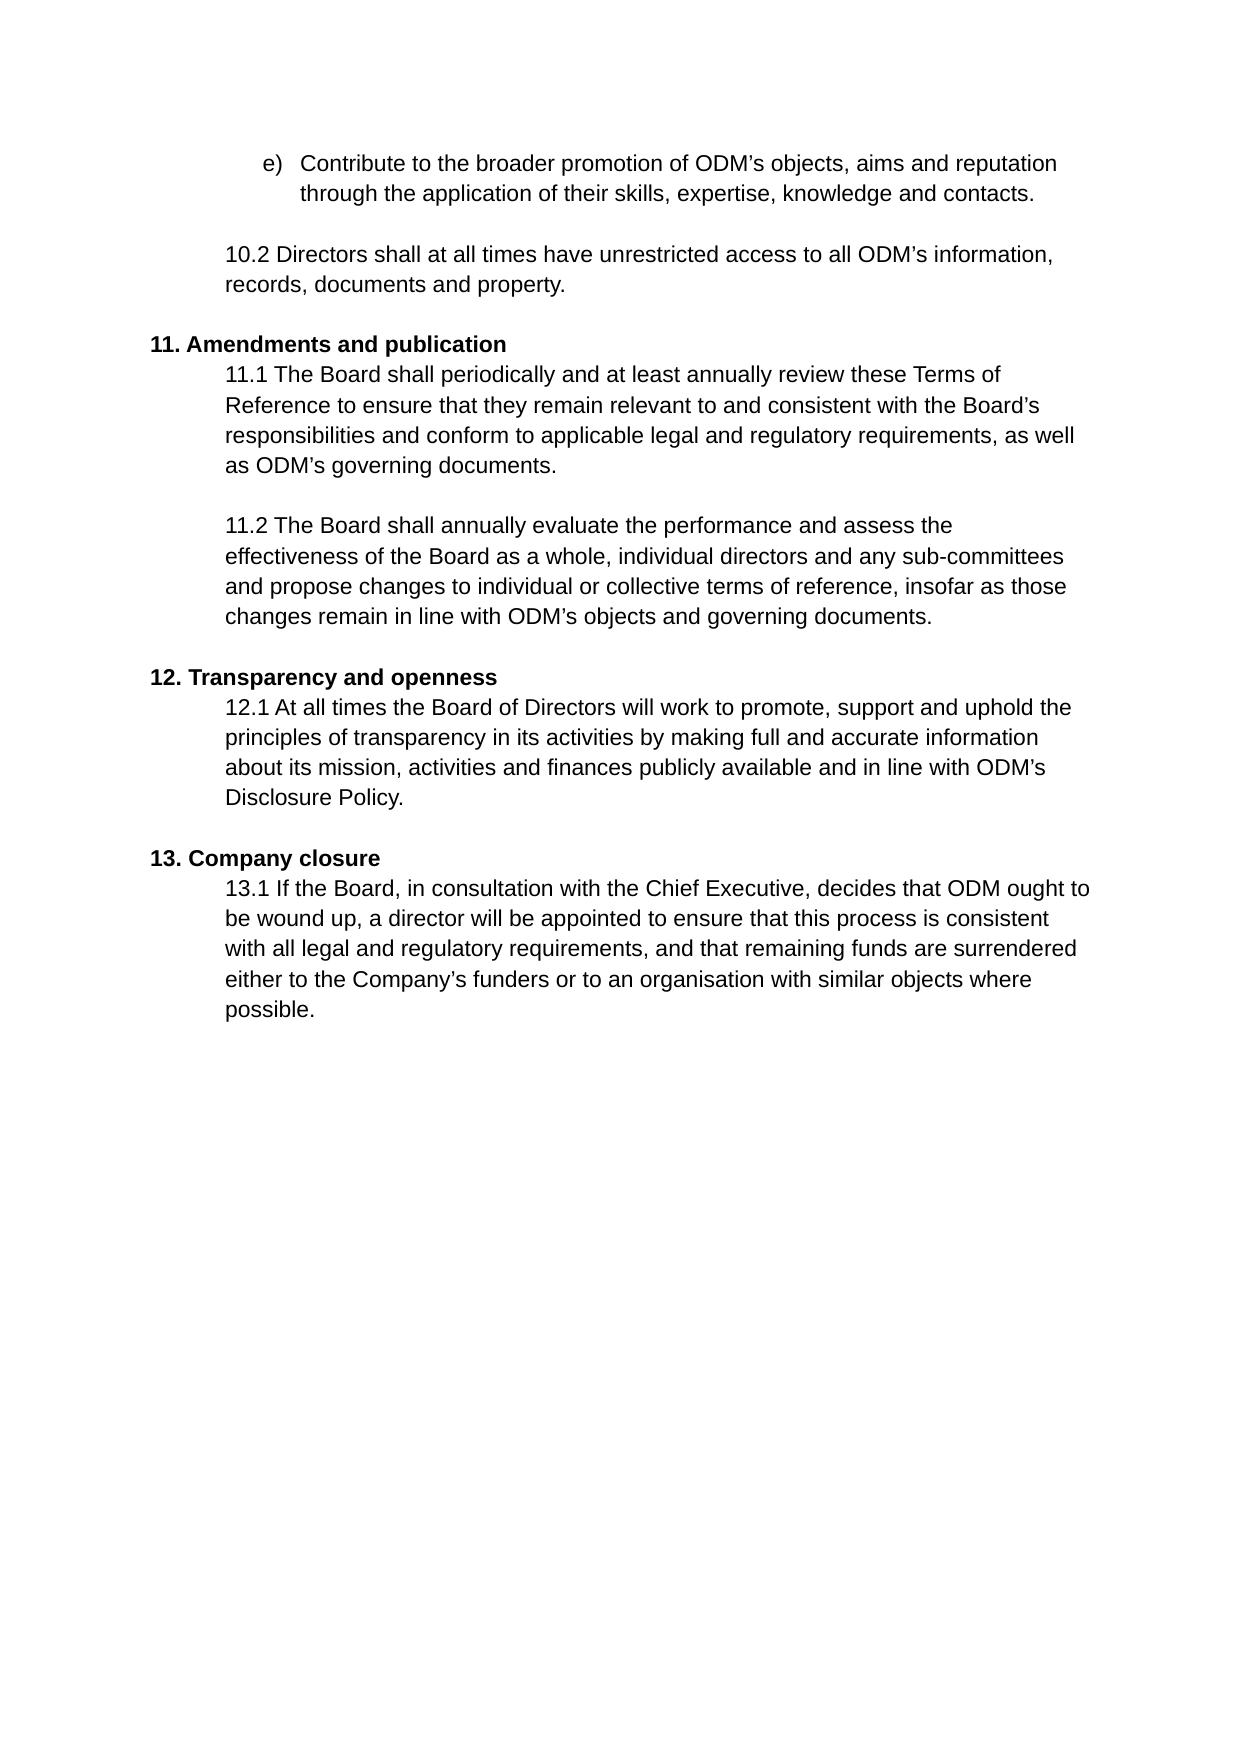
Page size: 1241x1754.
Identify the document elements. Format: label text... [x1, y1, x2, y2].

text 11.2 The Board shall annually evaluate the performance and assess the effectiveness of the Board as a whole, individual directors and any sub-committees and propose changes to individual or collective terms of reference, insofar as those changes remain in line with ODM’s objects and governing documents. [225, 512, 1090, 629]
text 11. Amendments and publication [150, 331, 1090, 358]
text 13. Company closure [150, 845, 1090, 871]
text 12.1 At all times the Board of Directors will work to promote, support and uphold the principles of transparency in its activities by making full and accurate information about its mission, activities and finances publicly available and in line with ODM’s Disclosure Policy. [225, 694, 1090, 811]
text 12. Transparency and openness [150, 663, 1090, 690]
text 10.2 Directors shall at all times have unrestricted access to all ODM’s information, records, documents and property. [225, 241, 1090, 297]
text 13.1 If the Board, in consultation with the Chief Executive, decides that ODM ought to be wound up, a director will be appointed to ensure that this process is consistent with all legal and regulatory requirements, and that remaining funds are surrendered either to the Company’s funders or to an organisation with similar objects where possible. [225, 875, 1090, 1022]
text 11.1 The Board shall periodically and at least annually review these Terms of Reference to ensure that they remain relevant to and consistent with the Board’s responsibilities and conform to applicable legal and regulatory requirements, as well as ODM’s governing documents. [225, 361, 1090, 478]
list Contribute to the broader promotion of ODM’s objects, aims and reputation through the application of their skills, expertise, knowledge and contacts. [262, 150, 1090, 207]
